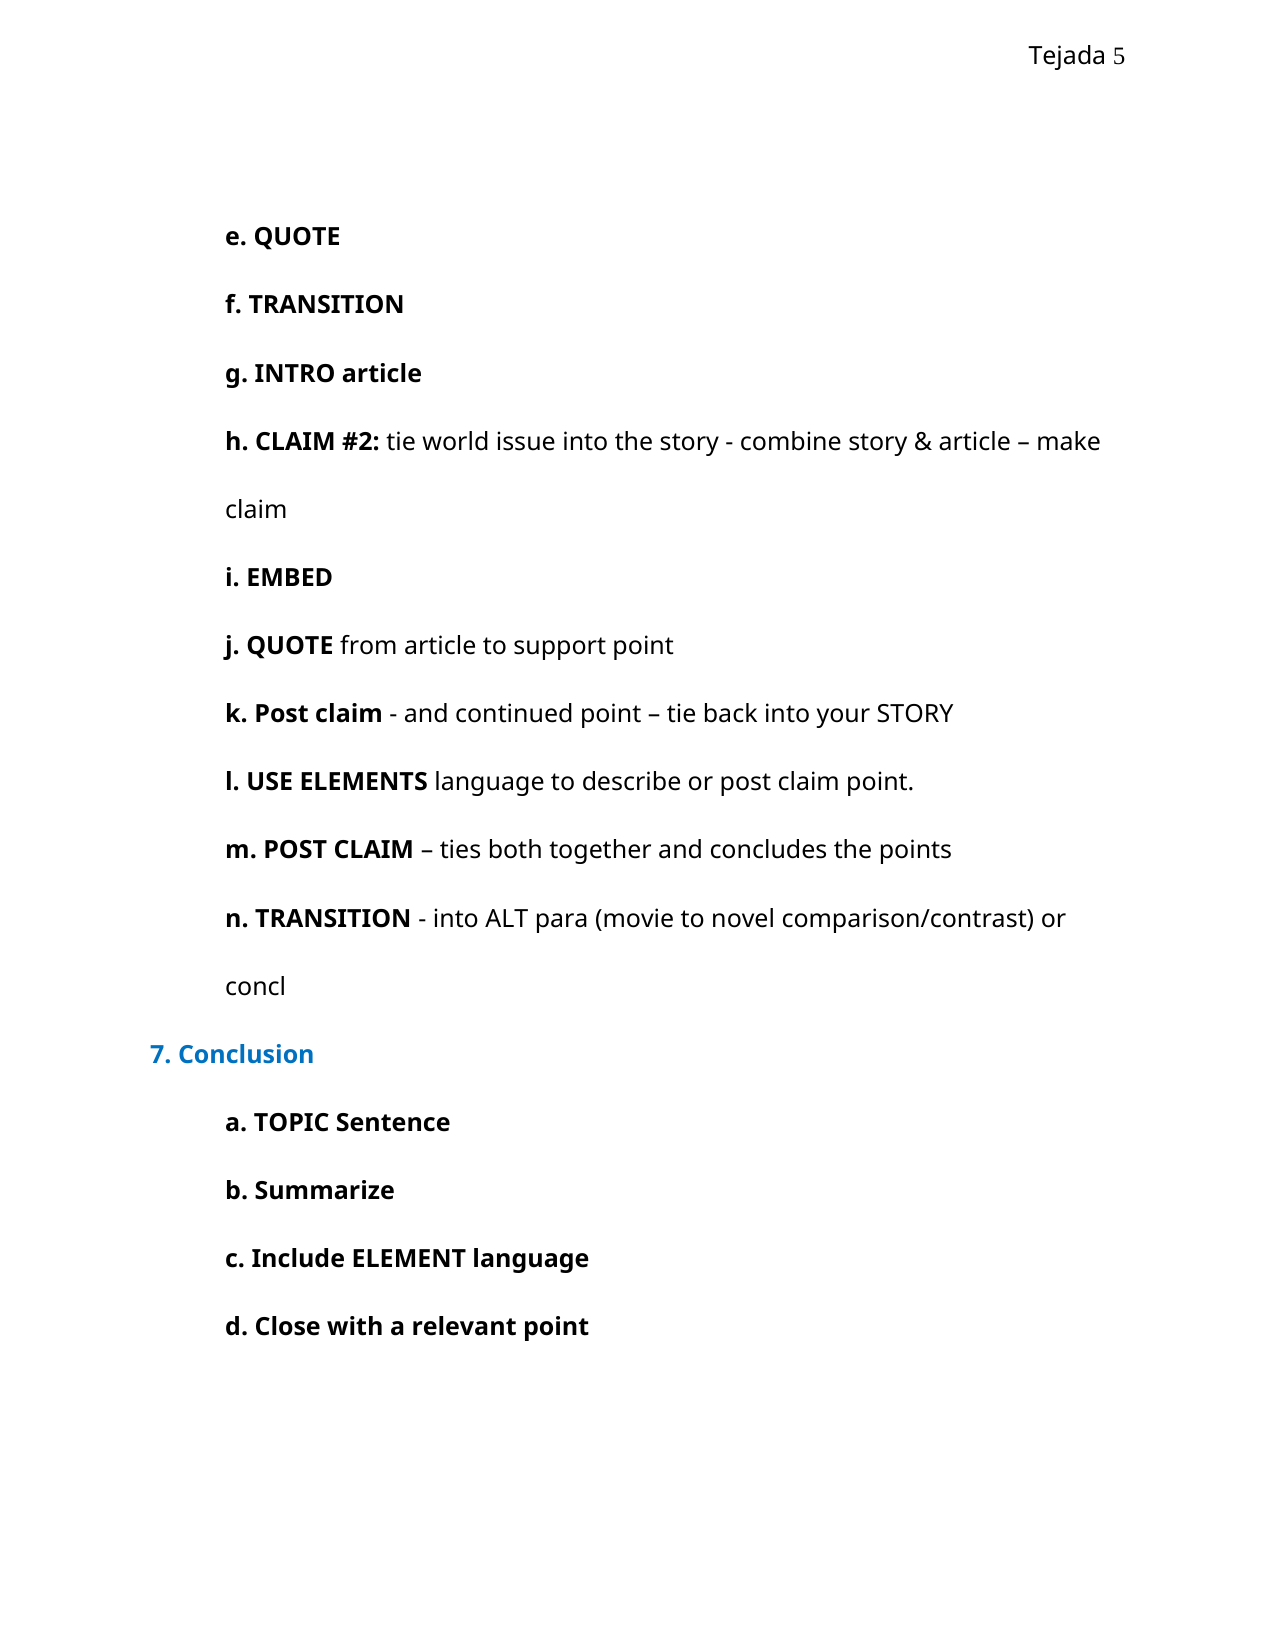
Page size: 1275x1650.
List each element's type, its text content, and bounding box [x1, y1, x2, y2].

text f. TRANSITION [225, 287, 1125, 321]
text c. Include ELEMENT language [225, 1241, 1125, 1275]
text a. TOPIC Sentence [225, 1105, 1125, 1139]
text n. TRANSITION - into ALT para (movie to novel comparison/contrast) or concl [225, 900, 1125, 1002]
text e. QUOTE [225, 219, 1125, 253]
text h. CLAIM #2: tie world issue into the story - combine story & article – make claim [225, 423, 1125, 526]
text i. EMBED [225, 560, 1125, 594]
text g. INTRO article [225, 355, 1125, 389]
text j. QUOTE from article to support point [225, 628, 1125, 662]
text 7. Conclusion [150, 1037, 1125, 1071]
text l. USE ELEMENTS language to describe or post claim point. [225, 764, 1125, 798]
text k. Post claim - and continued point – tie back into your STORY [225, 696, 1125, 730]
text b. Summarize [225, 1173, 1125, 1207]
text m. POST CLAIM – ties both together and concludes the points [225, 832, 1125, 866]
text d. Close with a relevant point [225, 1309, 1125, 1343]
